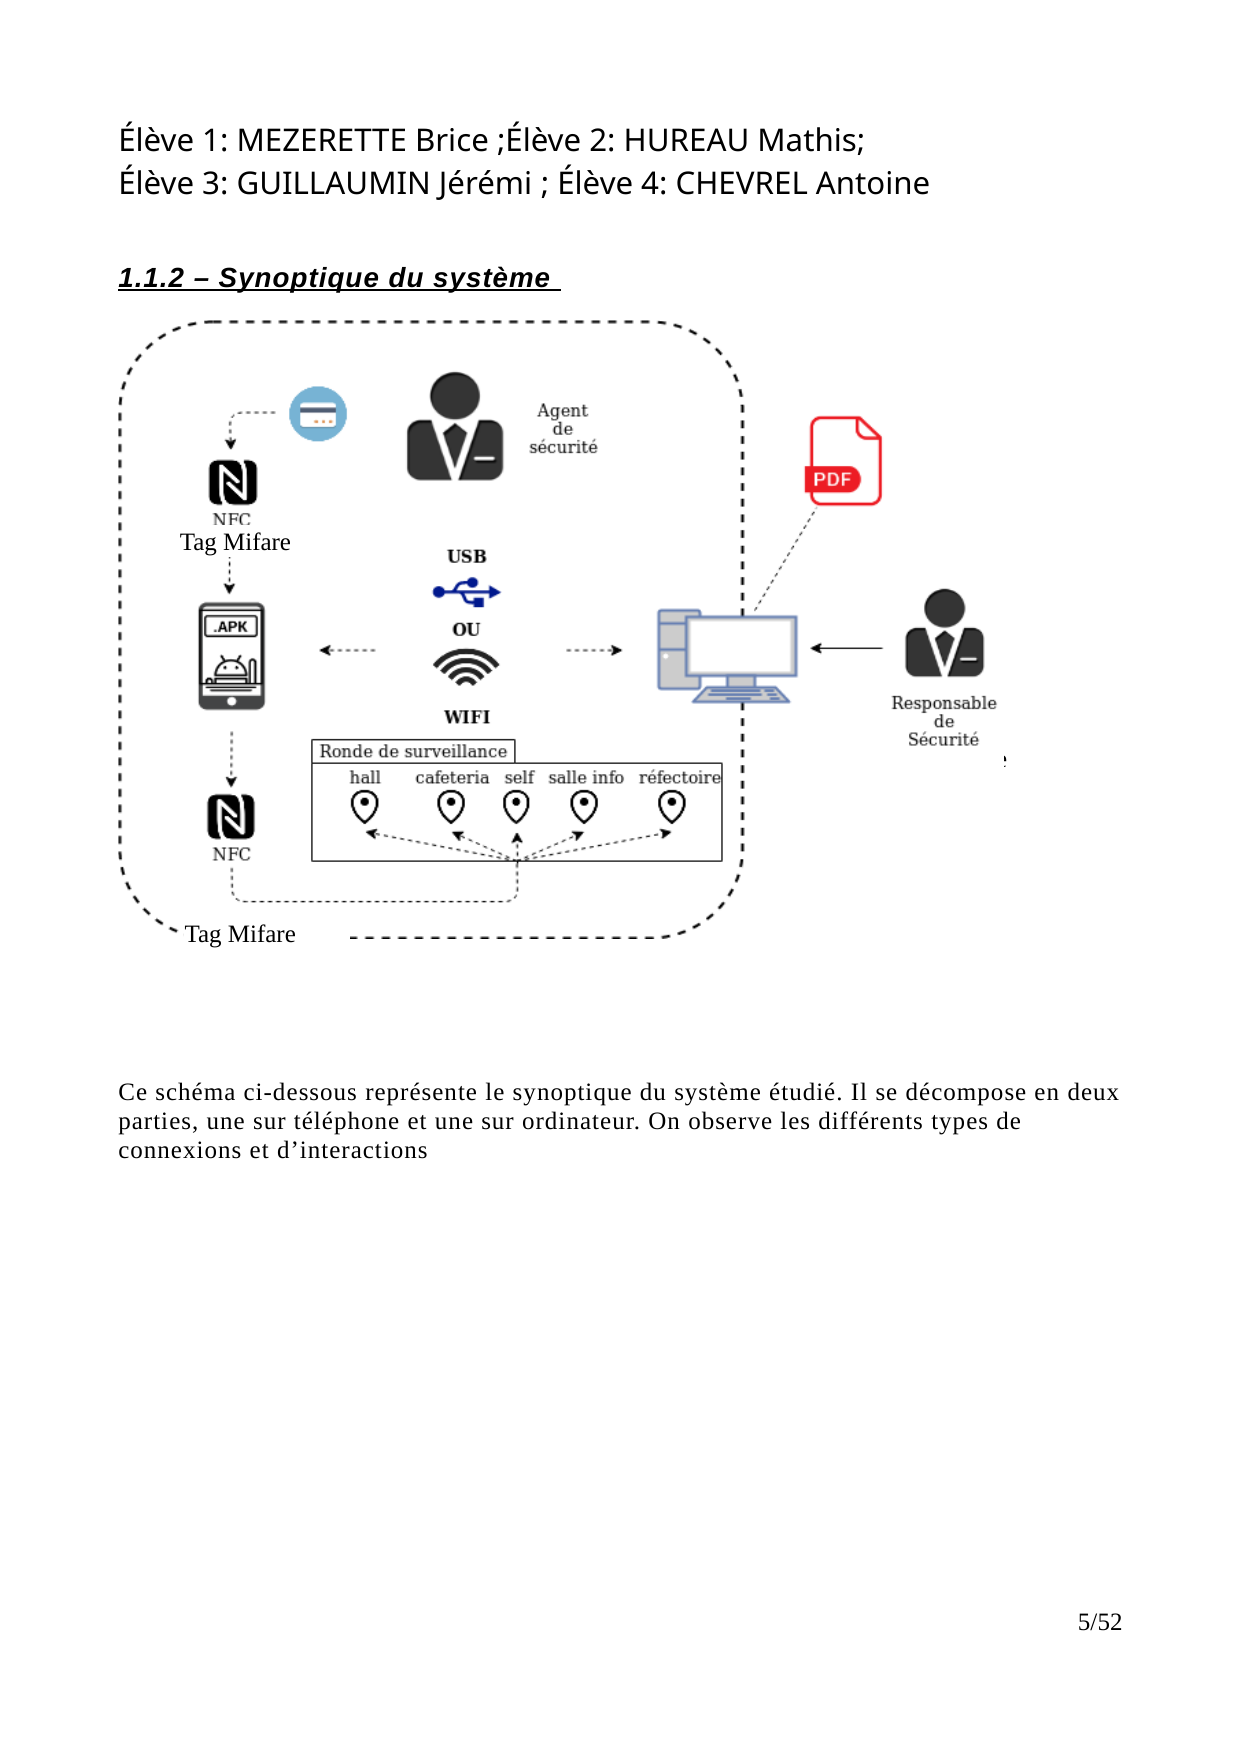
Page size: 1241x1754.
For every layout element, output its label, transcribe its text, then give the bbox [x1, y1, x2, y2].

picture [118, 320, 1004, 939]
text Ce schéma ci-dessous représente le synoptique du système étudié. Il se décompose en deux parties, une sur téléphone et une sur ordinateur. On observe les différents types de connexions et d’interactions [118, 1077, 1122, 1164]
subtitle 1.1.2 – Synoptique du système [118, 262, 1122, 293]
